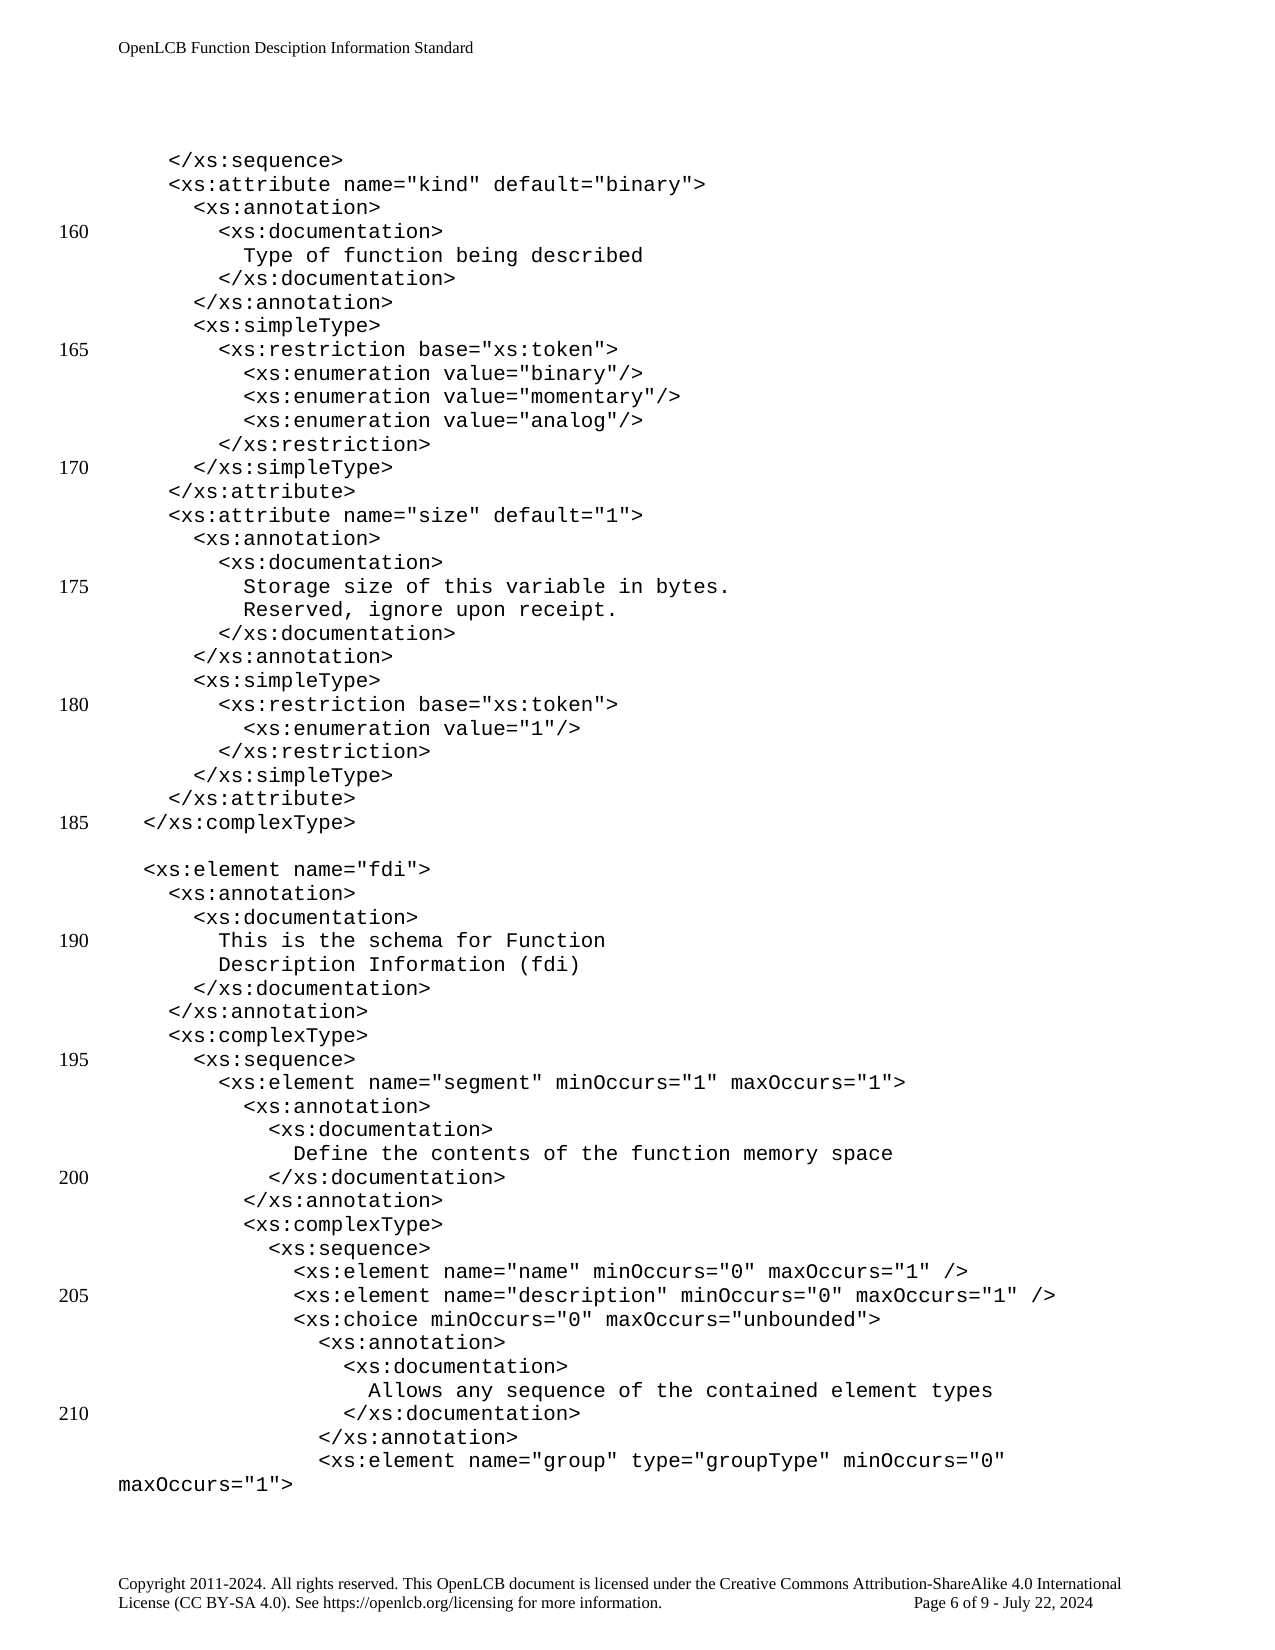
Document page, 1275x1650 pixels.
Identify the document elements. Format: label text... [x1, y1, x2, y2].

text </xs:annotation> [118, 1001, 1157, 1025]
text <xs:sequence> [118, 1048, 1157, 1072]
text Allows any sequence of the contained element types [118, 1379, 1157, 1403]
text <xs:documentation> [118, 1356, 1157, 1379]
text <xs:annotation> [118, 528, 1157, 552]
text Define the contents of the function memory space [118, 1143, 1157, 1167]
text <xs:complexType> [118, 1214, 1157, 1238]
text </xs:documentation> [118, 1403, 1157, 1427]
text <xs:restriction base="xs:token"> [118, 339, 1157, 363]
text <xs:element name="fdi"> [118, 859, 1157, 883]
text </xs:documentation> [118, 978, 1157, 1001]
text </xs:annotation> [118, 1190, 1157, 1214]
text </xs:simpleType> [118, 457, 1157, 481]
text <xs:element name="name" minOccurs="0" maxOccurs="1" /> [118, 1261, 1157, 1285]
text <xs:documentation> [118, 907, 1157, 930]
text <xs:enumeration value="binary"/> [118, 363, 1157, 386]
text <xs:choice minOccurs="0" maxOccurs="unbounded"> [118, 1309, 1157, 1332]
text <xs:attribute name="size" default="1"> [118, 505, 1157, 528]
text </xs:restriction> [118, 434, 1157, 457]
text <xs:element name="description" minOccurs="0" maxOccurs="1" /> [118, 1285, 1157, 1309]
text Description Information (fdi) [118, 954, 1157, 978]
text </xs:complexType> [118, 812, 1157, 836]
text Type of function being described [118, 244, 1157, 268]
text <xs:enumeration value="momentary"/> [118, 386, 1157, 410]
text </xs:documentation> [118, 1167, 1157, 1190]
text </xs:simpleType> [118, 765, 1157, 788]
text </xs:annotation> [118, 647, 1157, 670]
text <xs:simpleType> [118, 670, 1157, 694]
text <xs:complexType> [118, 1025, 1157, 1048]
text <xs:enumeration value="1"/> [118, 717, 1157, 741]
text Storage size of this variable in bytes. [118, 576, 1157, 599]
text </xs:restriction> [118, 741, 1157, 765]
text </xs:attribute> [118, 481, 1157, 505]
text <xs:documentation> [118, 221, 1157, 244]
text <xs:enumeration value="analog"/> [118, 410, 1157, 434]
text <xs:sequence> [118, 1238, 1157, 1261]
text <xs:annotation> [118, 197, 1157, 221]
text <xs:attribute name="kind" default="binary"> [118, 174, 1157, 197]
text </xs:annotation> [118, 292, 1157, 316]
text </xs:annotation> [118, 1427, 1157, 1451]
text <xs:restriction base="xs:token"> [118, 694, 1157, 717]
text </xs:attribute> [118, 788, 1157, 812]
text This is the schema for Function [118, 930, 1157, 954]
text <xs:documentation> [118, 1119, 1157, 1143]
text <xs:element name="group" type="groupType" minOccurs="0" maxOccurs="1"> [118, 1451, 1157, 1498]
text <xs:annotation> [118, 883, 1157, 907]
text <xs:documentation> [118, 552, 1157, 576]
text Reserved, ignore upon receipt. [118, 599, 1157, 623]
text </xs:sequence> [118, 150, 1157, 174]
text <xs:annotation> [118, 1332, 1157, 1356]
text <xs:simpleType> [118, 316, 1157, 339]
text </xs:documentation> [118, 623, 1157, 647]
text </xs:documentation> [118, 268, 1157, 292]
text <xs:annotation> [118, 1096, 1157, 1119]
text <xs:element name="segment" minOccurs="1" maxOccurs="1"> [118, 1072, 1157, 1096]
